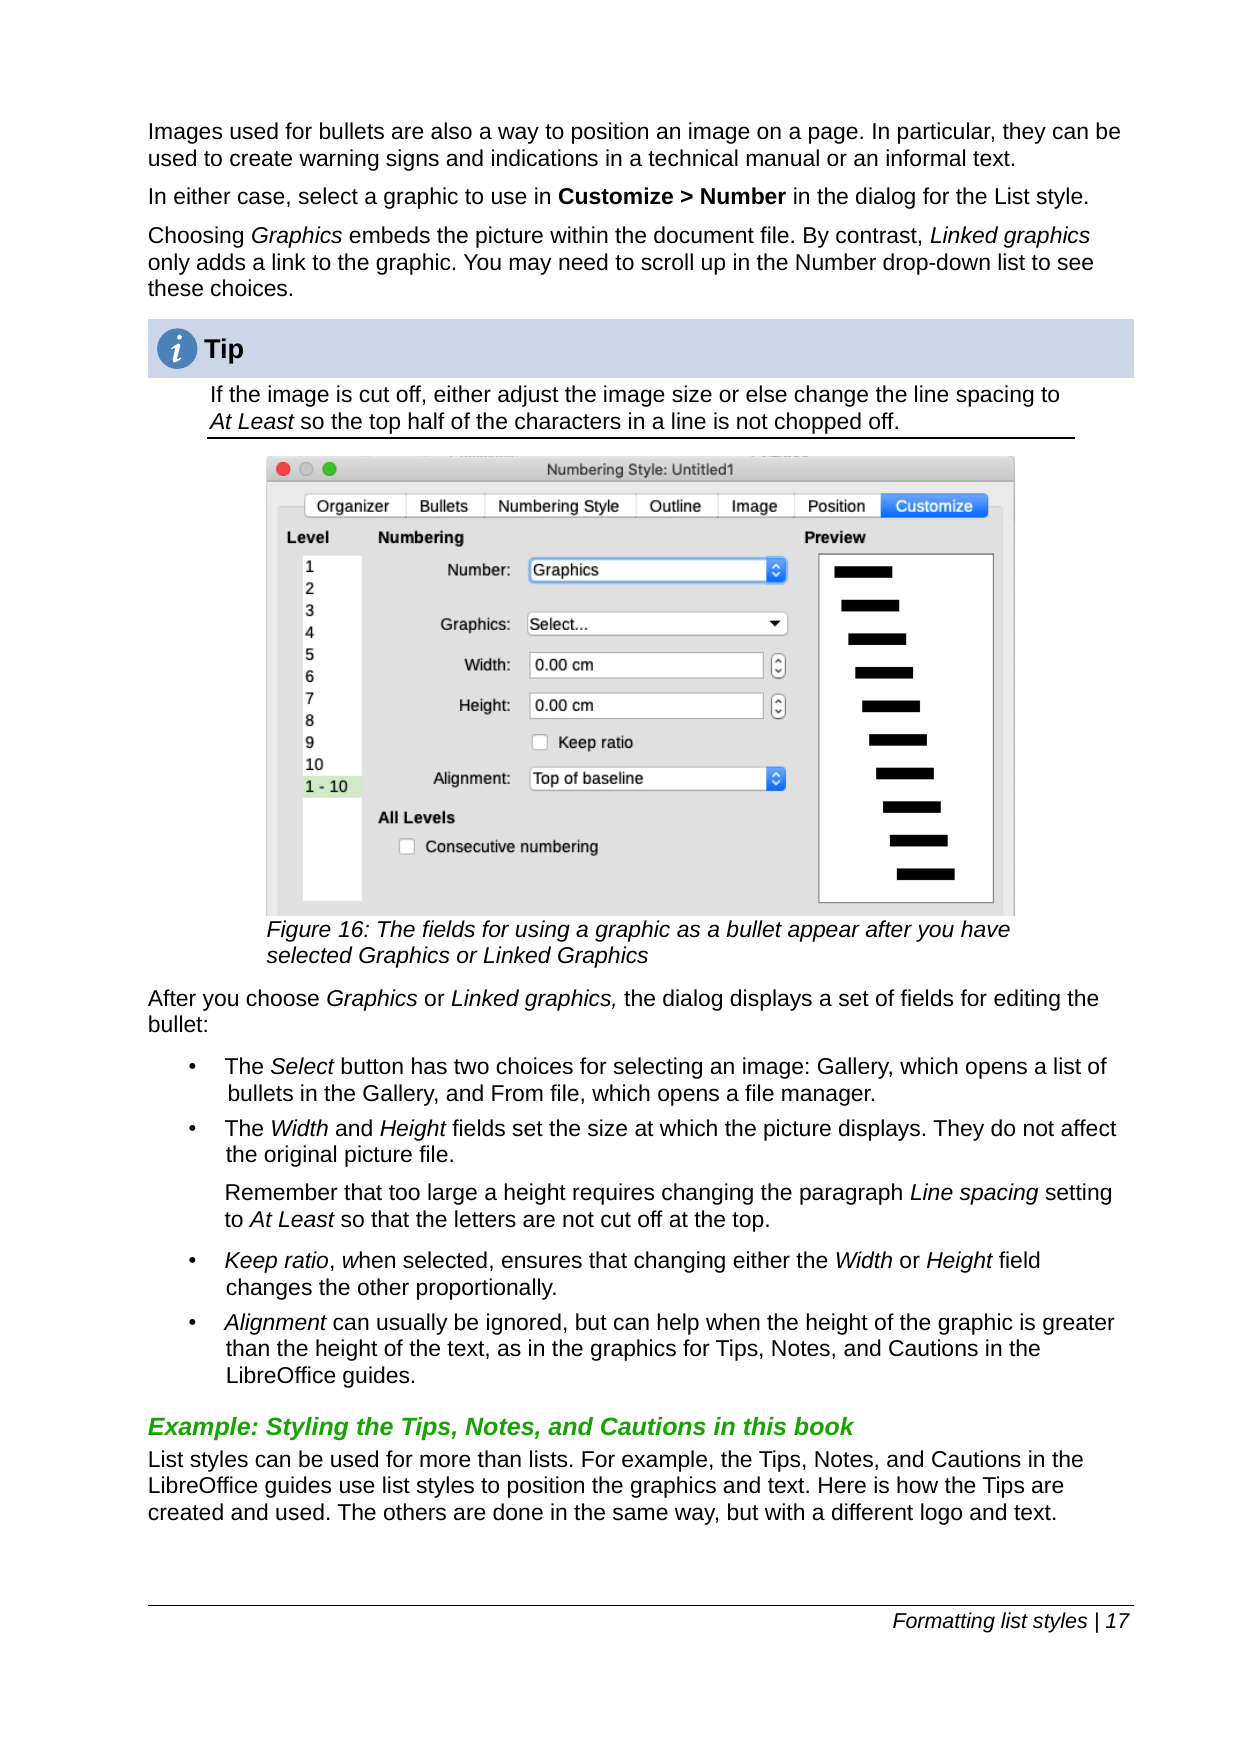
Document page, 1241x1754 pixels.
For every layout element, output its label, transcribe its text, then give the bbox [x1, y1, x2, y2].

text List styles can be used for more than lists. For example, the Tips, Notes, and Cautions in the LibreOffice guides use list styles to position the graphics and text. Here is how the Tips are created and used. The others are done in the same way, but with a different logo and text. [148, 1446, 1134, 1525]
list The Select button has two choices for selecting an image: Gallery, which opens a list of bullets in the Gallery, and From file, which opens a file manager. [185, 1050, 1134, 1106]
picture [266, 456, 1016, 916]
subtitle Example: Styling the Tips, Notes, and Cautions in this book [148, 1411, 1134, 1440]
list Keep ratio, when selected, ensures that changing either the Width or Height field changes the other proportionally. [185, 1244, 1134, 1300]
list Remember that too large a height requires changing the paragraph Line spacing setting to At Least so that the letters are not cut off at the top. [185, 1179, 1134, 1232]
subtitle Tip [148, 319, 1134, 378]
list After you choose Graphics or Linked graphics, the dialog displays a set of fields for editing the bullet: [148, 985, 1134, 1038]
text Images used for bullets are also a way to position an image on a page. In particular, they can be used to create warning signs and indications in a technical manual or an informal text. [148, 118, 1134, 171]
text Choosing Graphics embeds the picture within the document file. By contrast, Linked graphics only adds a link to the graphic. You may need to scroll up in the Number drop-down list to see these choices. [148, 222, 1134, 301]
list Alignment can usually be ignored, but can help when the height of the graphic is greater than the height of the text, as in the graphics for Tips, Notes, and Cautions in the LibreOffice guides. [185, 1306, 1134, 1391]
list The Width and Height fields set the size at which the picture displays. They do not affect the original picture file. [185, 1112, 1134, 1170]
text If the image is cut off, either adjust the image size or else change the line spacing to At Least so the top half of the characters in a line is not chopped off. [207, 378, 1075, 437]
text In either case, select a graphic to use in Customize > Number in the dialog for the List style. [148, 183, 1134, 210]
text Figure 16: The fields for using a graphic as a bullet appear after you have selected Graphics or Linked Graphics [266, 916, 1015, 968]
